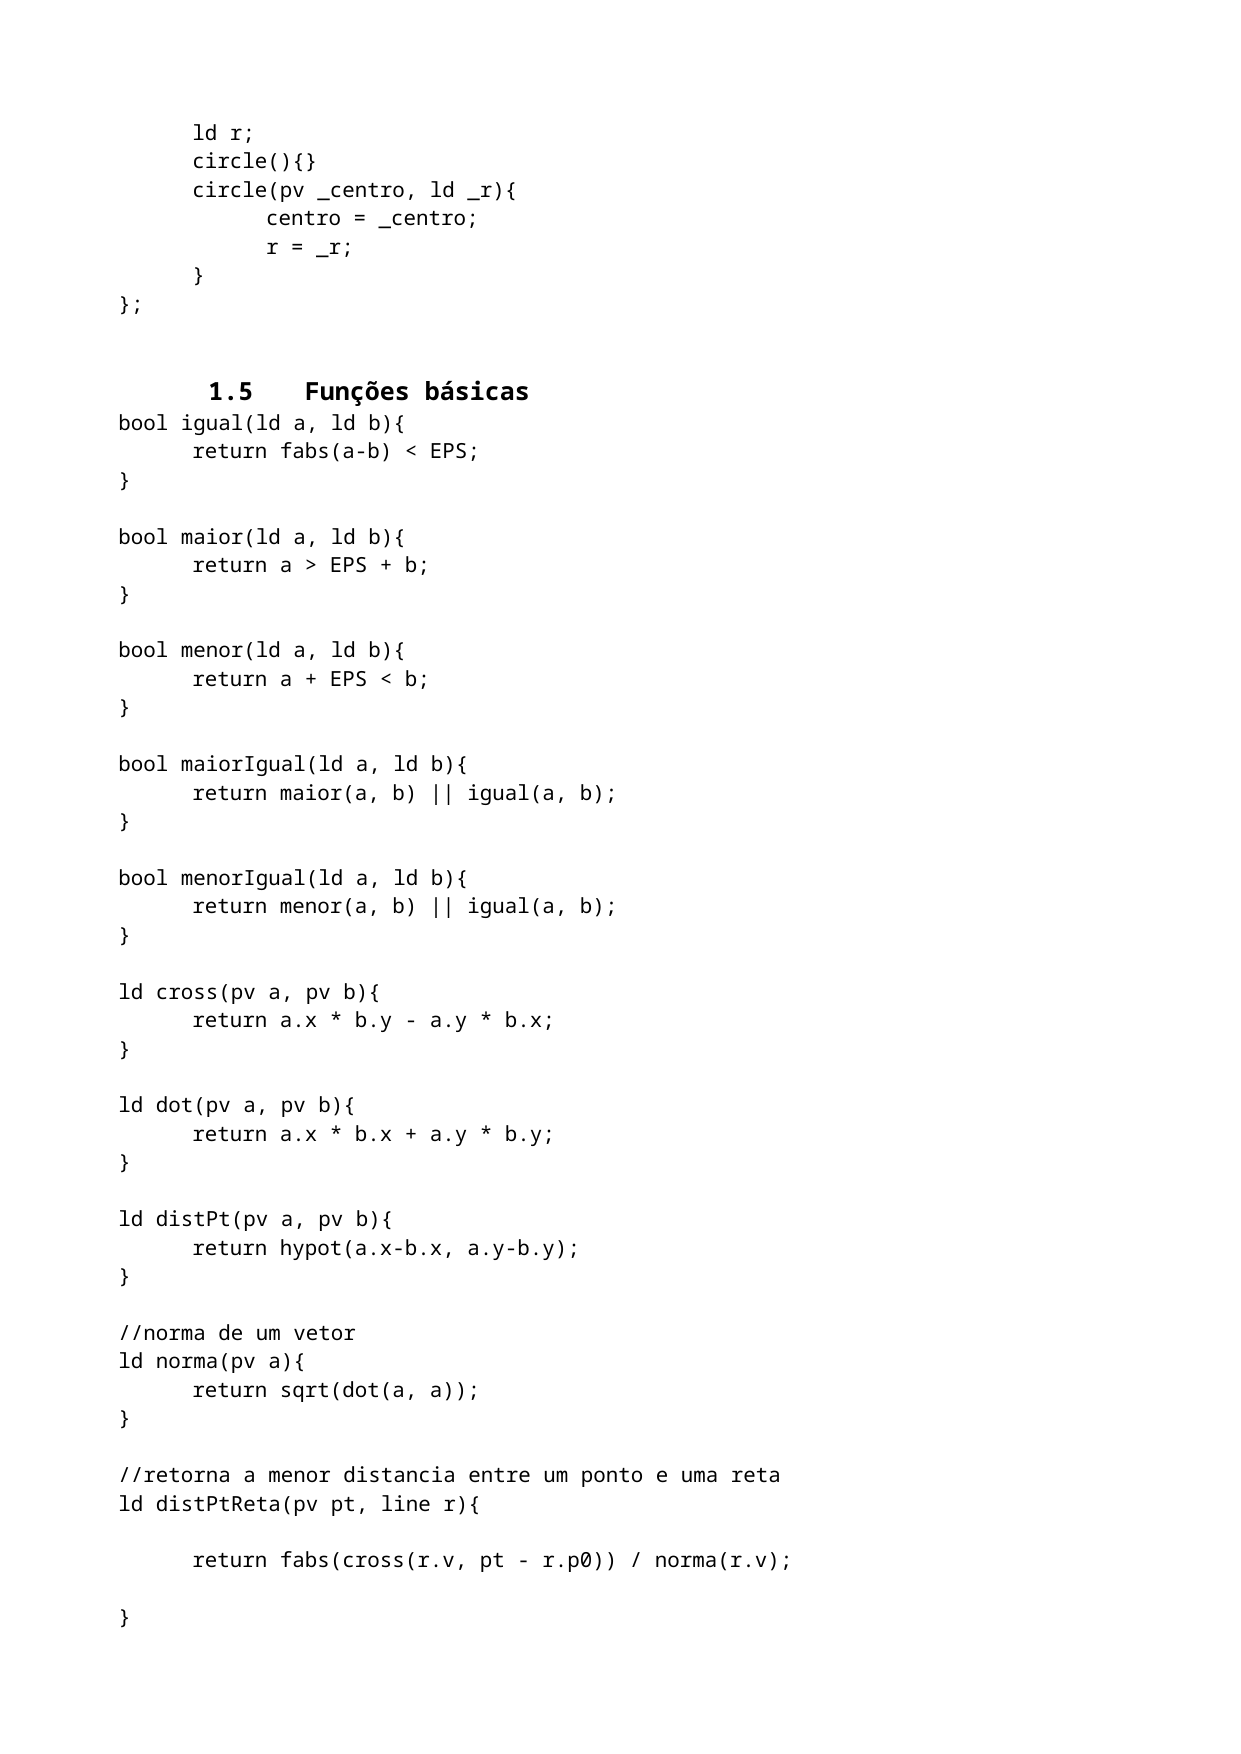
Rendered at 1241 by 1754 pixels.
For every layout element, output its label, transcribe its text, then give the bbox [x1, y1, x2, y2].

text //norma de um vetor [118, 1318, 1122, 1347]
text ld r; [118, 118, 1122, 147]
text return maior(a, b) || igual(a, b); [118, 778, 1122, 806]
text centro = _centro; [118, 203, 1122, 232]
text return fabs(cross(r.v, pt - r.p0)) / norma(r.v); [118, 1546, 1122, 1574]
text return sqrt(dot(a, a)); [118, 1375, 1122, 1403]
text }; [118, 289, 1122, 317]
text ld distPtReta(pv pt, line r){ [118, 1489, 1122, 1517]
text circle(){} [118, 147, 1122, 175]
text return a.x * b.y - a.y * b.x; [118, 1005, 1122, 1034]
text } [118, 1034, 1122, 1062]
text ld dot(pv a, pv b){ [118, 1091, 1122, 1119]
text } [118, 1261, 1122, 1290]
text } [118, 806, 1122, 835]
text } [118, 1602, 1122, 1631]
text } [118, 692, 1122, 721]
text bool igual(ld a, ld b){ [118, 408, 1122, 437]
text } [118, 465, 1122, 493]
text r = _r; [118, 232, 1122, 260]
text return fabs(a-b) < EPS; [118, 437, 1122, 465]
text } [118, 1147, 1122, 1176]
text ld distPt(pv a, pv b){ [118, 1204, 1122, 1233]
text ld cross(pv a, pv b){ [118, 977, 1122, 1005]
list Funções básicas [193, 374, 1122, 408]
text return hypot(a.x-b.x, a.y-b.y); [118, 1233, 1122, 1261]
text } [118, 920, 1122, 948]
text } [118, 579, 1122, 607]
text bool maior(ld a, ld b){ [118, 522, 1122, 550]
text } [118, 1403, 1122, 1432]
text ld norma(pv a){ [118, 1347, 1122, 1375]
text } [118, 260, 1122, 289]
text circle(pv _centro, ld _r){ [118, 175, 1122, 203]
text bool menor(ld a, ld b){ [118, 636, 1122, 664]
text return a.x * b.x + a.y * b.y; [118, 1119, 1122, 1147]
text return a > EPS + b; [118, 550, 1122, 579]
text bool maiorIgual(ld a, ld b){ [118, 749, 1122, 778]
text return a + EPS < b; [118, 664, 1122, 692]
text bool menorIgual(ld a, ld b){ [118, 863, 1122, 892]
text return menor(a, b) || igual(a, b); [118, 892, 1122, 920]
text //retorna a menor distancia entre um ponto e uma reta [118, 1460, 1122, 1489]
